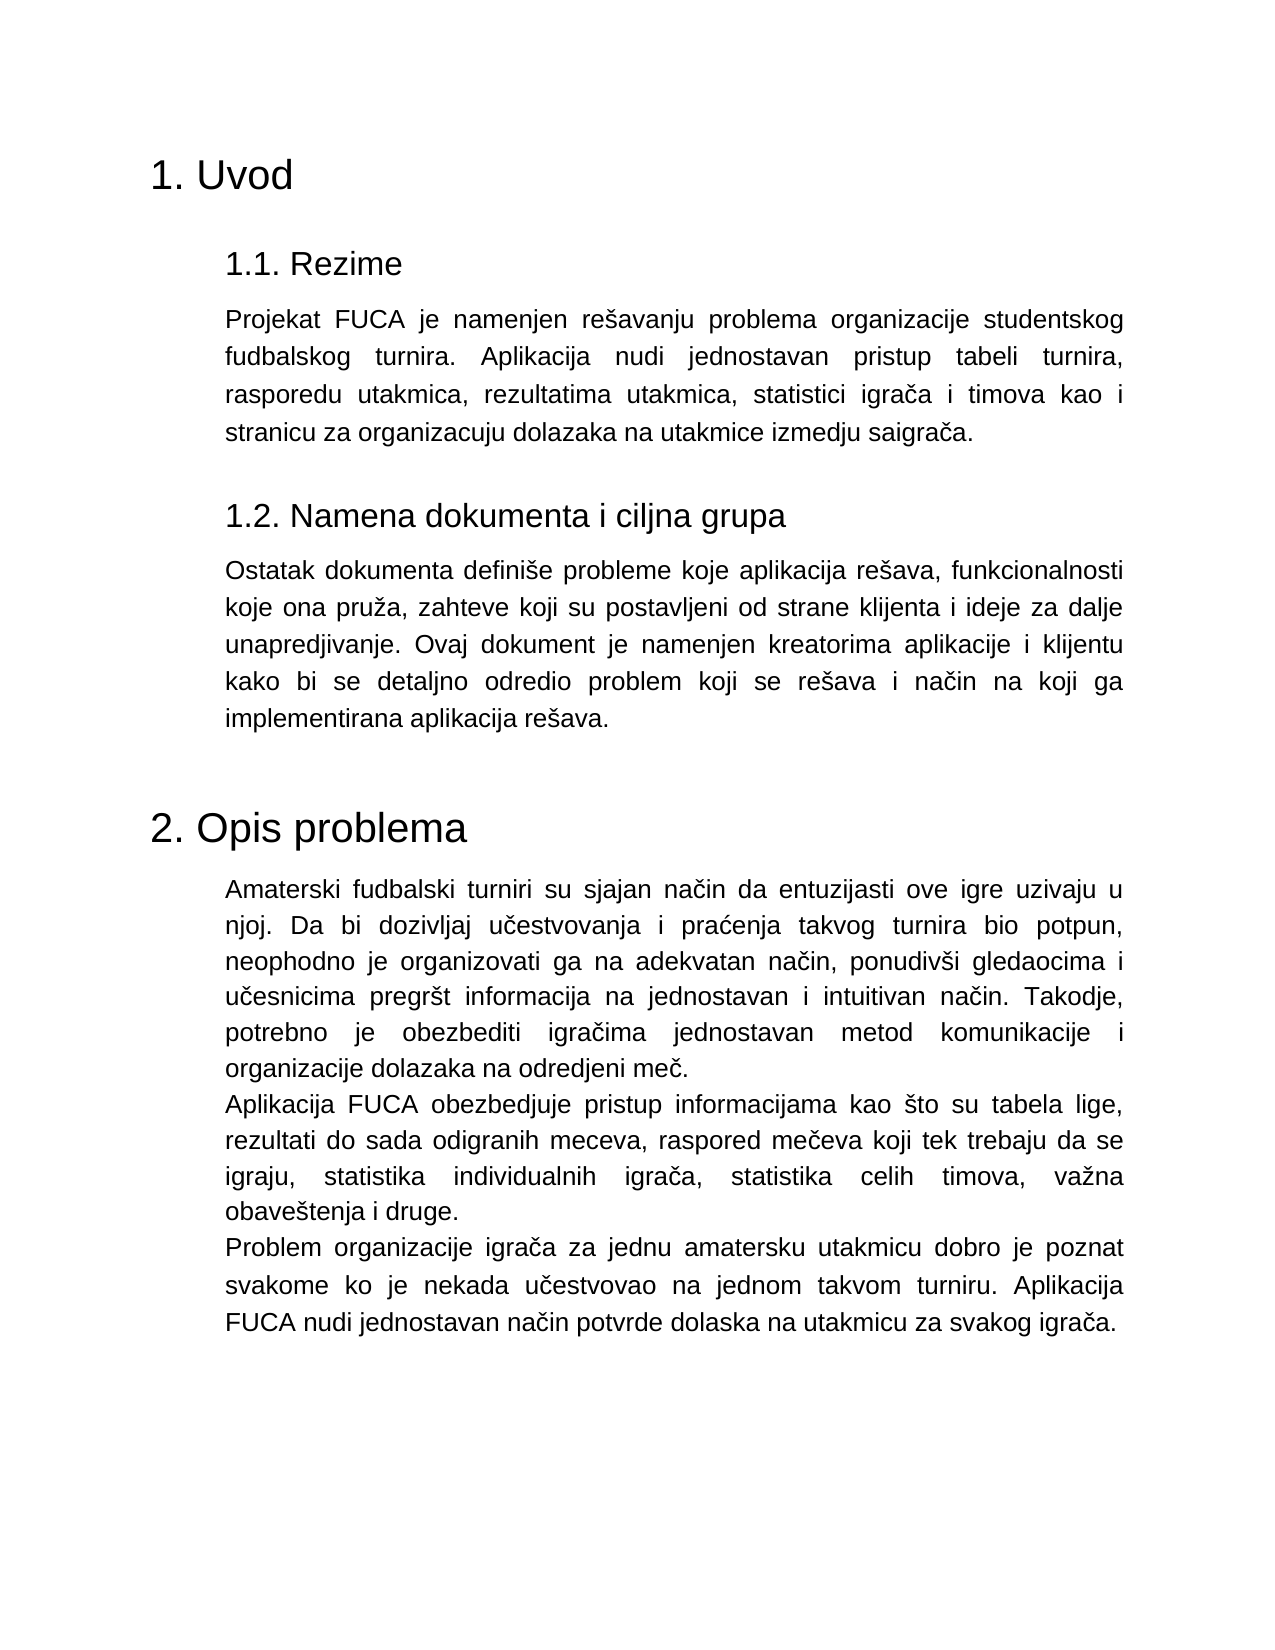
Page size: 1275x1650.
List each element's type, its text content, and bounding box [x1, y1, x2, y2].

text 1. Uvod [150, 150, 1125, 198]
text Problem organizacije igrača za jednu amatersku utakmicu dobro je poznat svakome ko je nekada učestvovao na jednom takvom turniru. Aplikacija FUCA nudi jednostavan način potvrde dolaska na utakmicu za svakog igrača. [225, 1232, 1125, 1337]
text Ostatak dokumenta definiše probleme koje aplikacija rešava, funkcionalnosti koje ona pruža, zahteve koji su postavljeni od strane klijenta i ideje za dalje unapredjivanje. Ovaj dokument je namenjen kreatorima aplikacije i klijentu kako bi se detaljno odredio problem koji se rešava i način na koji ga implementirana aplikacija rešava. [225, 555, 1125, 733]
text 1.2. Namena dokumenta i ciljna grupa [225, 496, 1125, 534]
text Projekat FUCA je namenjen rešavanju problema organizacije studentskog fudbalskog turnira. Aplikacija nudi jednostavan pristup tabeli turnira, rasporedu utakmica, rezultatima utakmica, statistici igrača i timova kao i stranicu za organizacuju dolazaka na utakmice izmedju saigrača. [225, 304, 1125, 446]
text 1.1. Rezime [225, 244, 1125, 283]
text Amaterski fudbalski turniri su sjajan način da entuzijasti ove igre uzivaju u njoj. Da bi dozivljaj učestvovanja i praćenja takvog turnira bio potpun, neophodno je organizovati ga na adekvatan način, ponudivši gledaocima i učesnicima pregršt informacija na jednostavan i intuitivan način. Takodje, potrebno je obezbediti igračima jednostavan metod komunikacije i organizacije dolazaka na odredjeni meč. [225, 874, 1125, 1083]
text 2. Opis problema [150, 803, 1125, 851]
text Aplikacija FUCA obezbedjuje pristup informacijama kao što su tabela lige, rezultati do sada odigranih meceva, raspored mečeva koji tek trebaju da se igraju, statistika individualnih igrača, statistika celih timova, važna obaveštenja i druge. [225, 1089, 1125, 1226]
